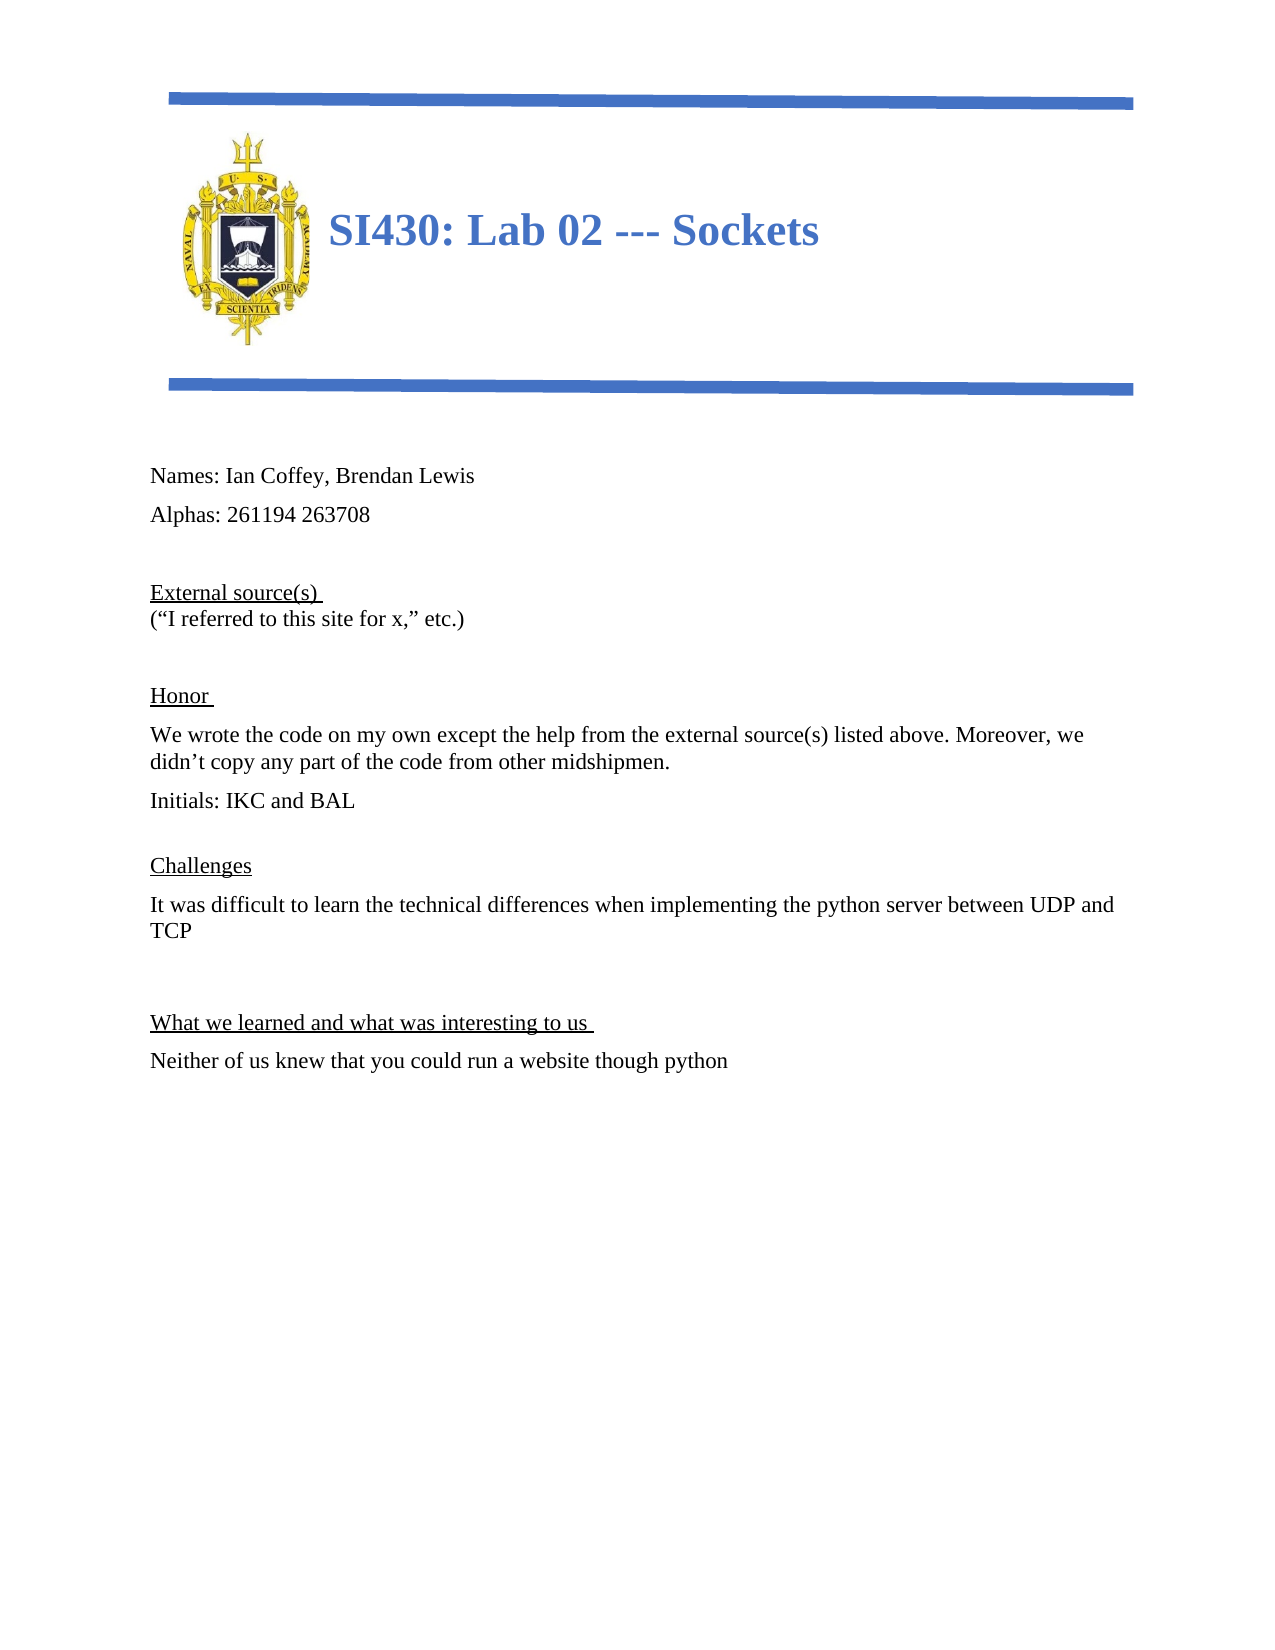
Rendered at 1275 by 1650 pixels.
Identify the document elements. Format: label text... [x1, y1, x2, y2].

text [150, 202, 197, 255]
text SI430: Lab 02 --- Sockets [314, 202, 1125, 255]
text We wrote the code on my own except the help from the external source(s) listed above. Moreover, we didn’t copy any part of the code from other midshipmen. [150, 721, 1125, 774]
text External source(s) (“I referred to this site for x,” etc.) [150, 578, 1125, 631]
text Initials: IKC and BAL [150, 787, 1125, 839]
text Neither of us knew that you could run a website though python [150, 1047, 1125, 1074]
text Alphas: 261194 263708 [150, 501, 1125, 527]
picture [197, 131, 314, 346]
text Names: Ian Coffey, Brendan Lewis [150, 462, 1125, 488]
text It was difficult to learn the technical differences when implementing the python server between UDP and TCP [150, 891, 1125, 996]
text Challenges [150, 852, 1125, 878]
text What we learned and what was interesting to us [150, 1009, 1125, 1035]
text Honor [150, 683, 1125, 709]
